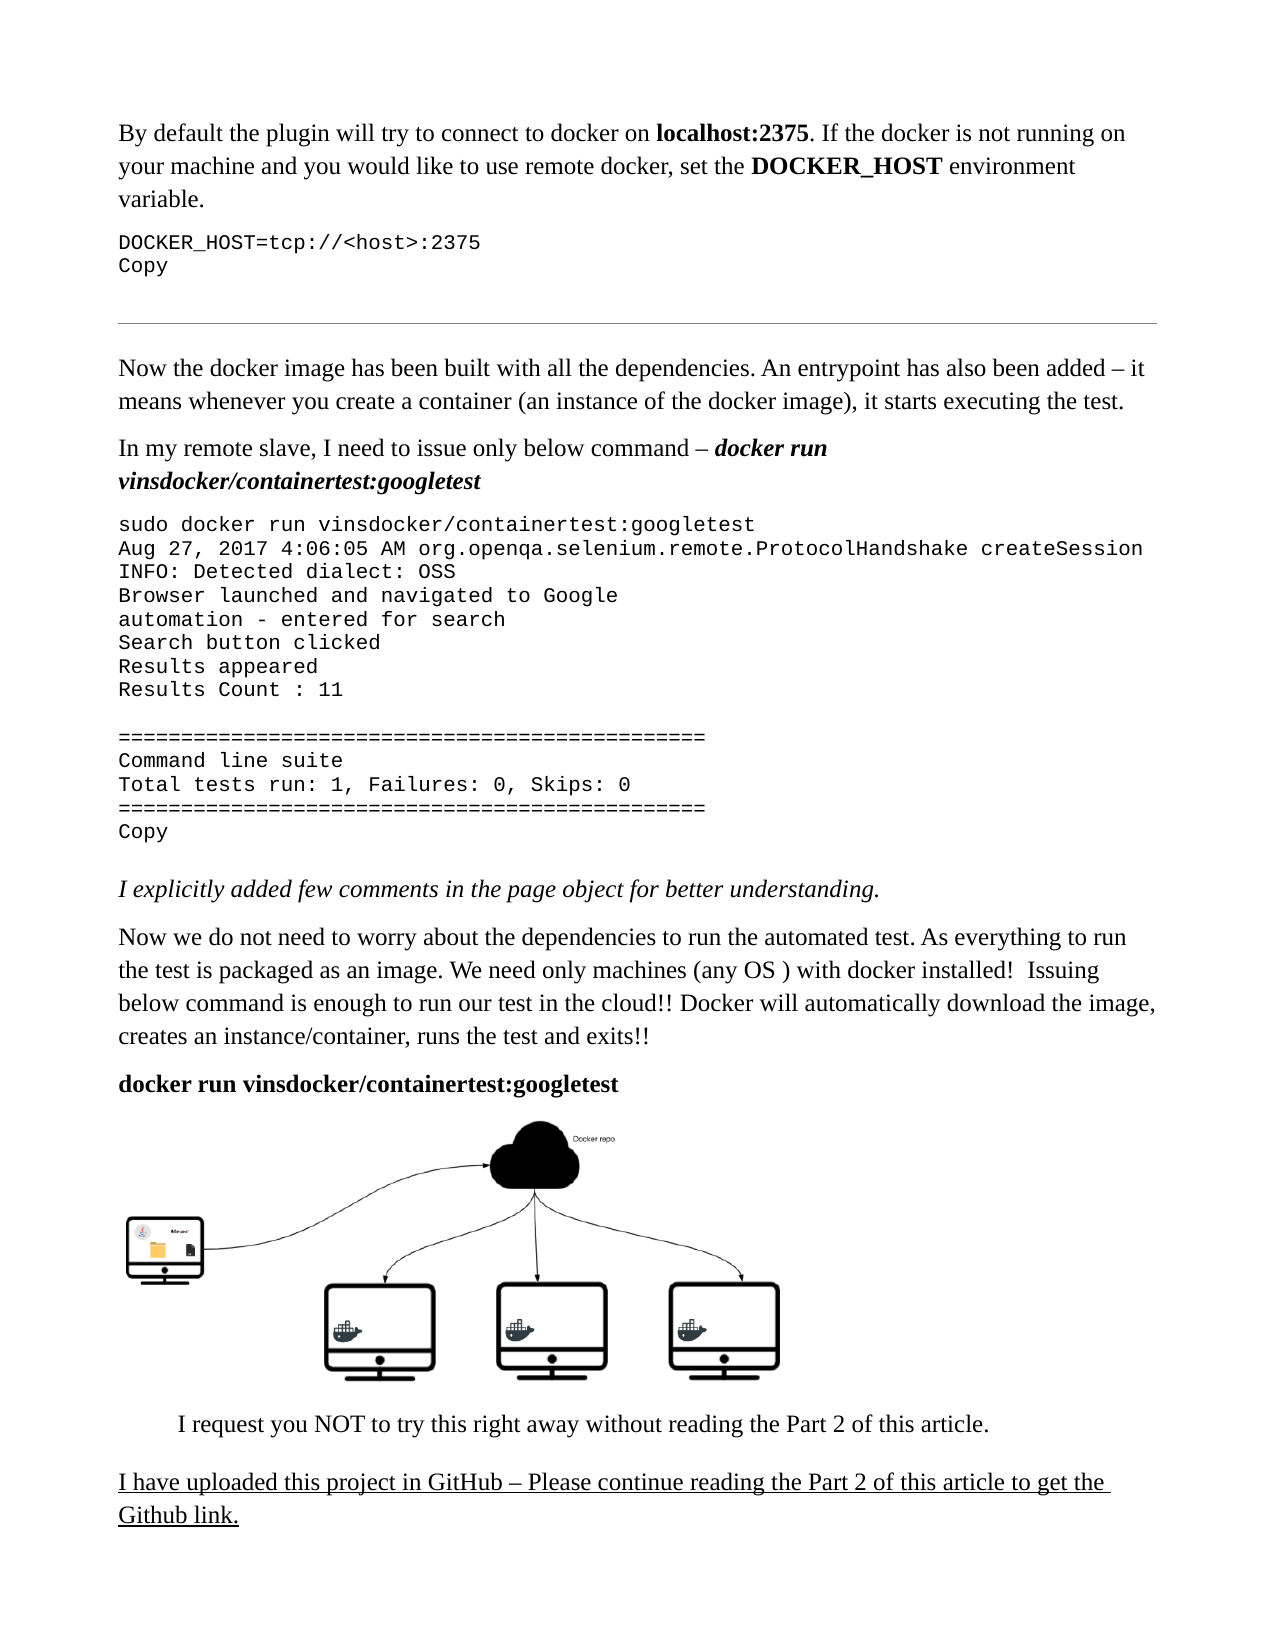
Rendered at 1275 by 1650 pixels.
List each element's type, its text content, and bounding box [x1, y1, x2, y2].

text I explicitly added few comments in the page object for better understanding. [118, 874, 1157, 903]
text Copy [118, 255, 1157, 279]
text =============================================== [118, 798, 1157, 821]
text Copy [118, 821, 1157, 845]
text I request you NOT to try this right away without reading the Part 2 of this article. [177, 1409, 1098, 1438]
text sudo docker run vinsdocker/containertest:googletest [118, 514, 1157, 538]
text automation - entered for search [118, 608, 1157, 632]
text Results Count : 11 [118, 679, 1157, 703]
text Now we do not need to worry about the dependencies to run the automated test. As everything to run the test is packaged as an image. We need only machines (any OS ) with docker installed! Issuing below command is enough to run our test in the cloud!! Docker will automatically download the image, creates an instance/container, runs the test and exits!! [118, 922, 1157, 1050]
text DOCKER_HOST=tcp://<host>:2375 [118, 232, 1157, 255]
text Command line suite [118, 750, 1157, 774]
picture [118, 1116, 789, 1390]
text By default the plugin will try to connect to docker on localhost:2375. If the docker is not running on your machine and you would like to use remote docker, set the DOCKER_HOST environment variable. [118, 118, 1157, 213]
text I have uploaded this project in GitHub – Please continue reading the Part 2 of this article to get the Github link. [118, 1467, 1157, 1529]
text Now the docker image has been built with all the dependencies. An entrypoint has also been added – it means whenever you create a container (an instance of the docker image), it starts executing the test. [118, 353, 1157, 414]
text Total tests run: 1, Failures: 0, Skips: 0 [118, 774, 1157, 798]
text Search button clicked [118, 632, 1157, 656]
text docker run vinsdocker/containertest:googletest [118, 1069, 1157, 1097]
text In my remote slave, I need to issue only below command – docker run vinsdocker/containertest:googletest [118, 433, 1157, 495]
text INFO: Detected dialect: OSS [118, 561, 1157, 585]
text Aug 27, 2017 4:06:05 AM org.openqa.selenium.remote.ProtocolHandshake createSession [118, 538, 1157, 561]
text Browser launched and navigated to Google [118, 585, 1157, 608]
text =============================================== [118, 727, 1157, 750]
text Results appeared [118, 656, 1157, 679]
